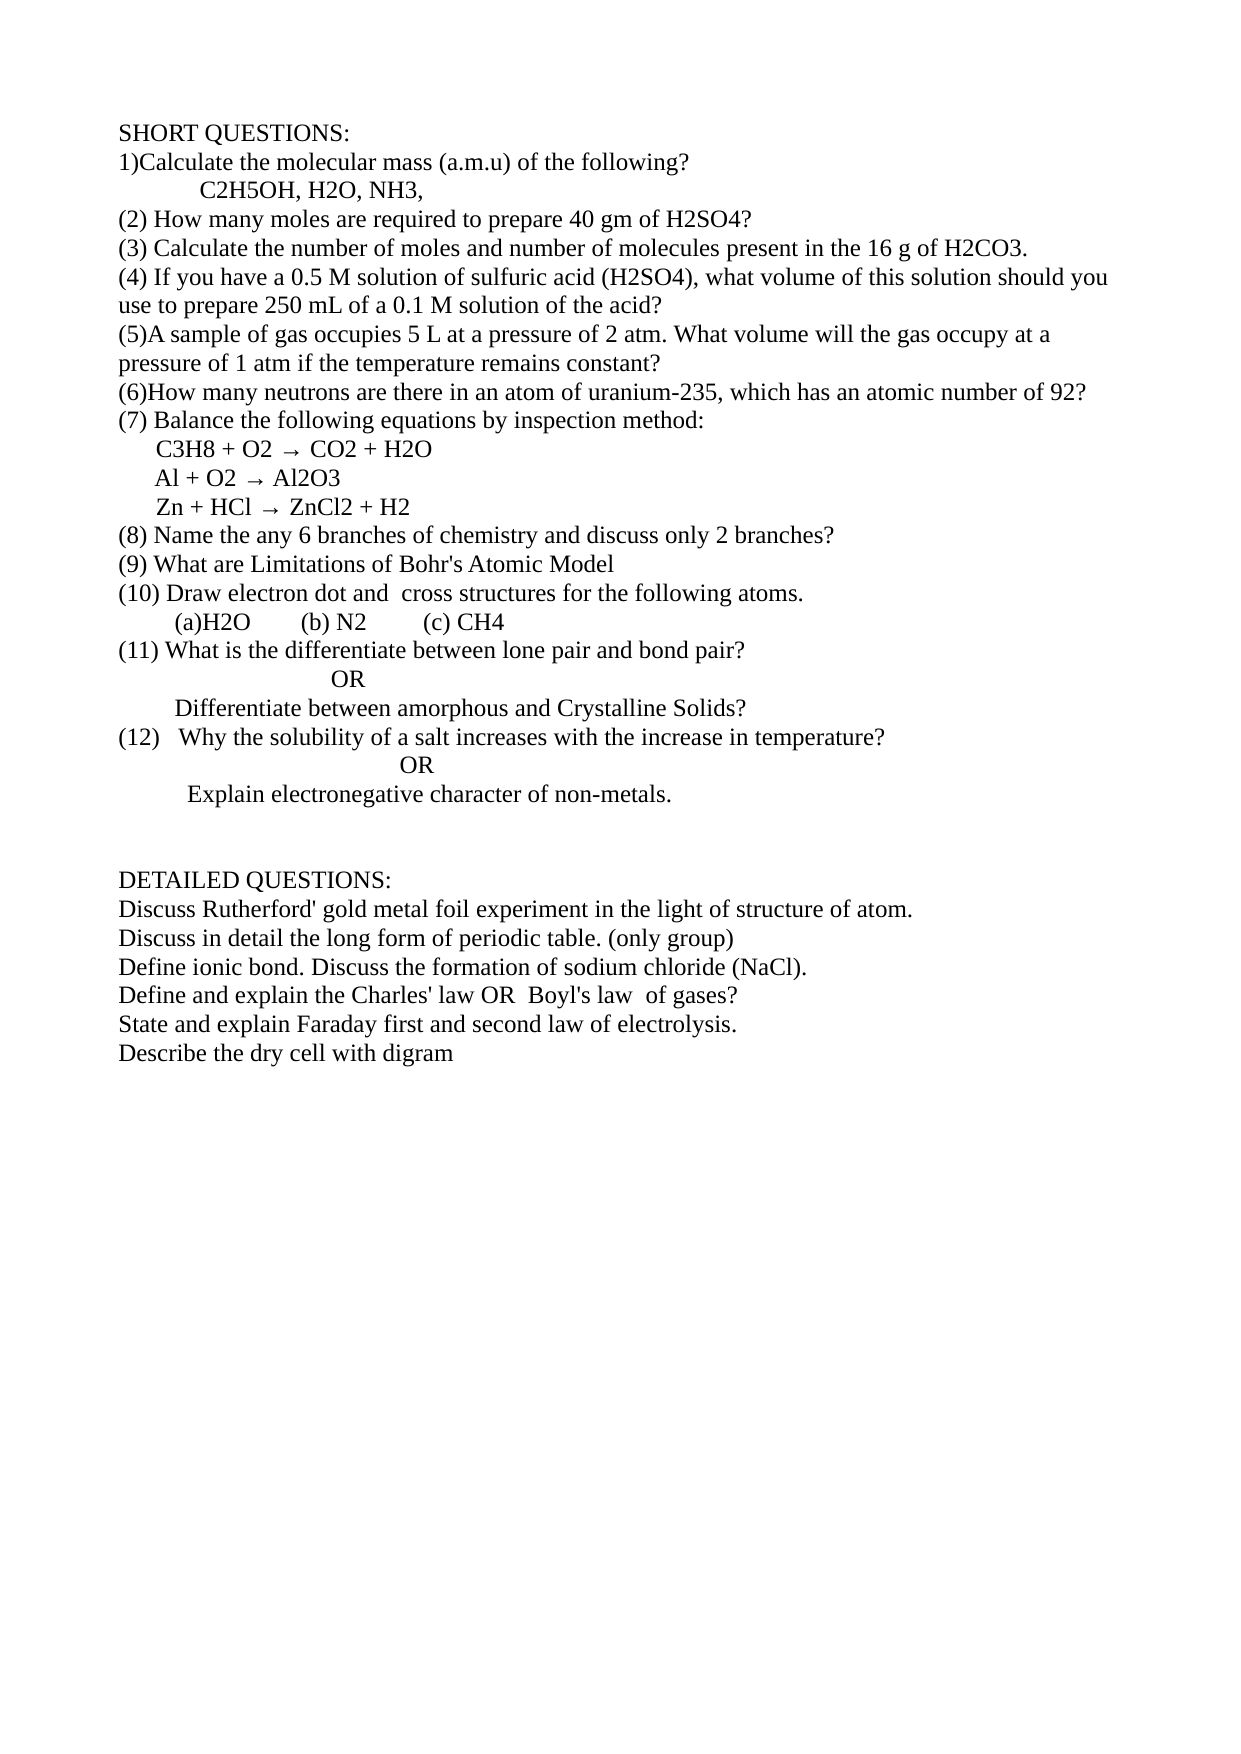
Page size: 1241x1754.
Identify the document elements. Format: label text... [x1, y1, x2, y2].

text Describe the dry cell with digram [118, 1038, 1122, 1067]
text (2) How many moles are required to prepare 40 gm of H2SO4? [118, 204, 1122, 233]
text Define and explain the Charles' law OR Boyl's law of gases? [118, 981, 1122, 1009]
text C2H5OH, H2O, NH3, [118, 176, 1122, 204]
text (6)How many neutrons are there in an atom of uranium-235, which has an atomic number of 92? [118, 377, 1122, 406]
text (7) Balance the following equations by inspection method: [118, 406, 1122, 434]
text 1)Calculate the molecular mass (a.m.u) of the following? [118, 147, 1122, 176]
text (9) What are Limitations of Bohr's Atomic Model [118, 549, 1122, 578]
text (10) Draw electron dot and cross structures for the following atoms. [118, 578, 1122, 607]
text (a)H2O (b) N2 (c) CH4 [118, 607, 1122, 636]
text Al + O2 → Al2O3 [118, 463, 1122, 492]
text (3) Calculate the number of moles and number of molecules present in the 16 g of H2CO3. [118, 233, 1122, 262]
text (5)A sample of gas occupies 5 L at a pressure of 2 atm. What volume will the gas occupy at a pressure of 1 atm if the temperature remains constant? [118, 319, 1122, 377]
text Explain electronegative character of non-metals. [118, 779, 1122, 808]
text SHORT QUESTIONS: [118, 118, 1122, 147]
text Discuss in detail the long form of periodic table. (only group) [118, 923, 1122, 952]
text (8) Name the any 6 branches of chemistry and discuss only 2 branches? [118, 521, 1122, 549]
text OR [118, 751, 1122, 779]
text (4) If you have a 0.5 M solution of sulfuric acid (H2SO4), what volume of this solution should you use to prepare 250 mL of a 0.1 M solution of the acid? [118, 262, 1122, 319]
text C3H8 + O2 → CO2 + H2O [118, 434, 1122, 463]
text Differentiate between amorphous and Crystalline Solids? [118, 693, 1122, 722]
text (12) Why the solubility of a salt increases with the increase in temperature? [118, 722, 1122, 751]
text Define ionic bond. Discuss the formation of sodium chloride (NaCl). [118, 952, 1122, 981]
text Discuss Rutherford' gold metal foil experiment in the light of structure of atom. [118, 894, 1122, 923]
text (11) What is the differentiate between lone pair and bond pair? [118, 636, 1122, 664]
text DETAILED QUESTIONS: [118, 866, 1122, 894]
text OR [118, 664, 1122, 693]
text State and explain Faraday first and second law of electrolysis. [118, 1009, 1122, 1038]
text Zn + HCl → ZnCl2 + H2 [118, 492, 1122, 521]
